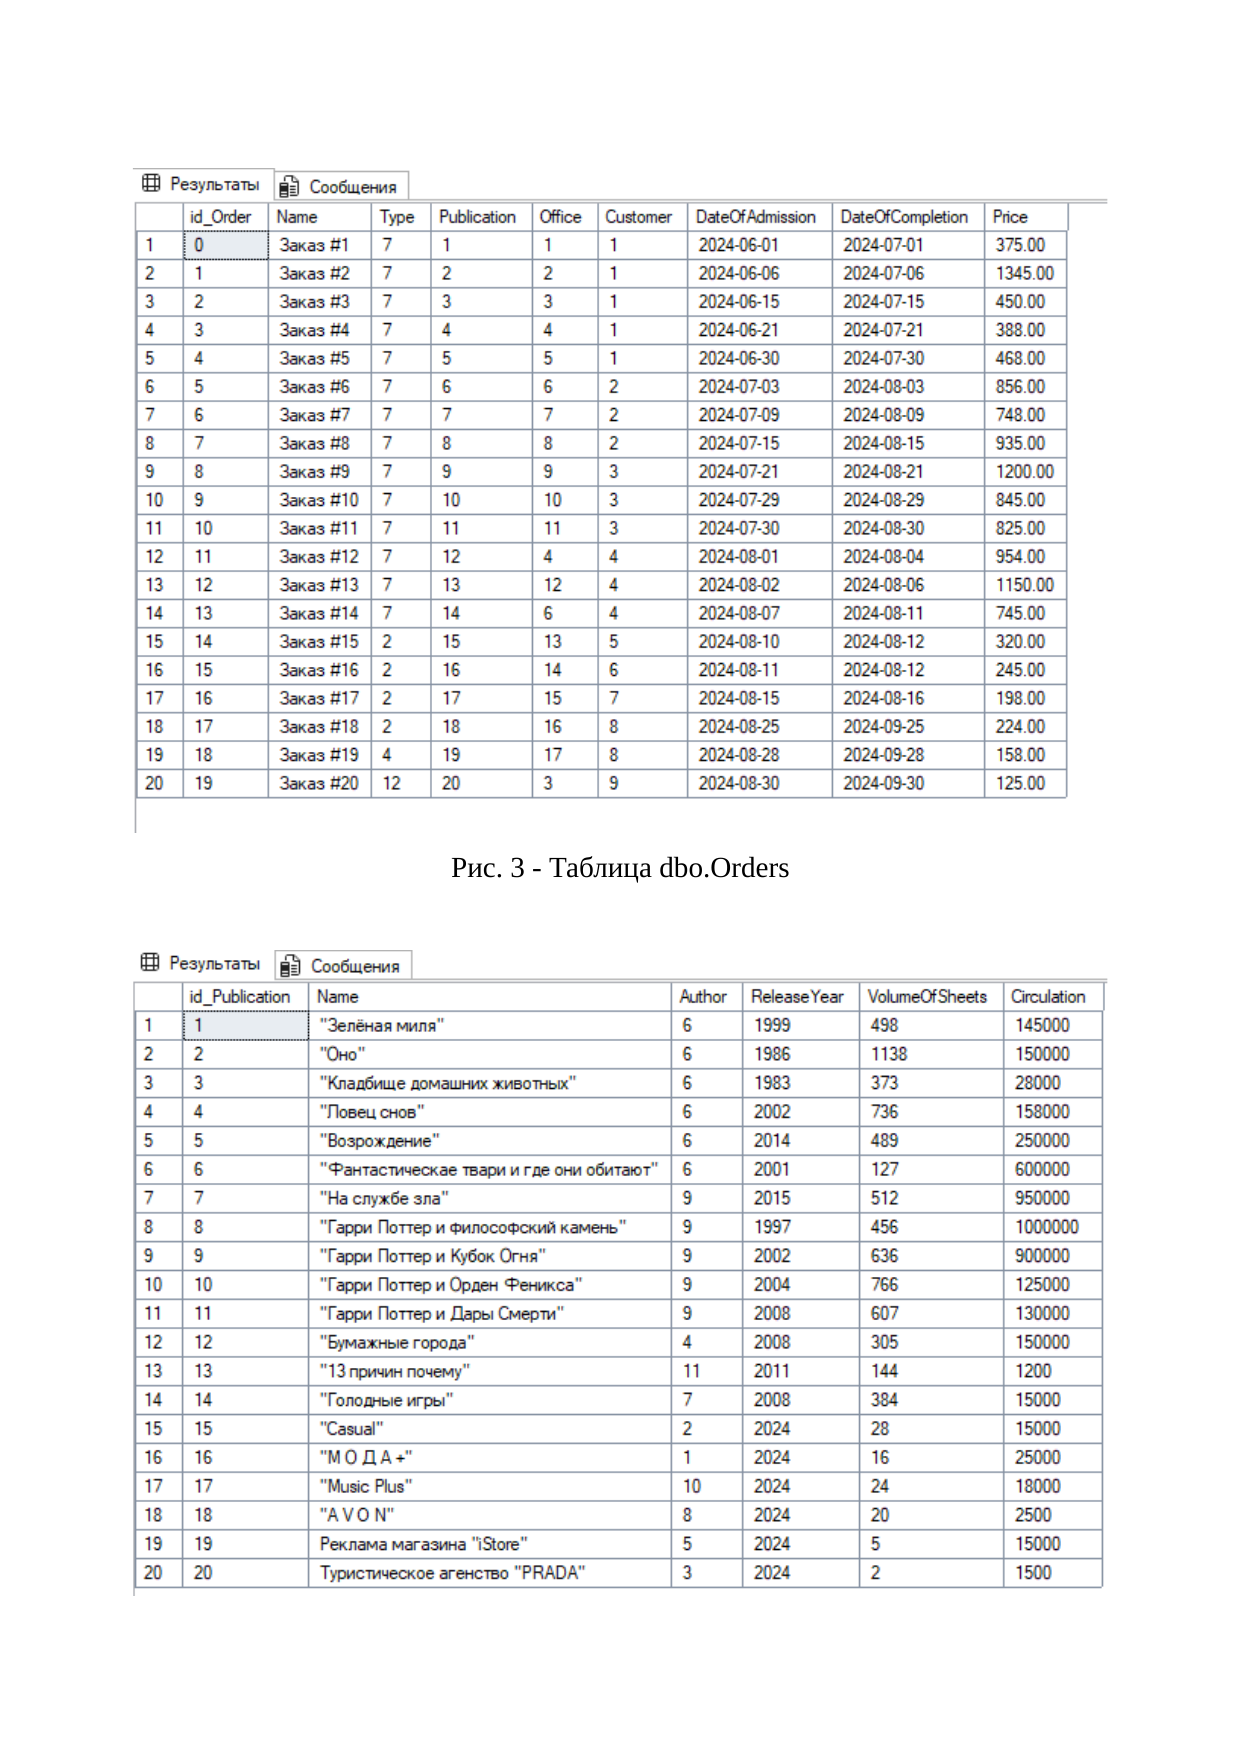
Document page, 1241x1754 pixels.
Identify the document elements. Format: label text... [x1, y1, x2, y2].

picture [132, 950, 1108, 1596]
picture [132, 168, 1108, 833]
text Рис. 3 - Таблица dbo.Orders [118, 850, 1122, 883]
